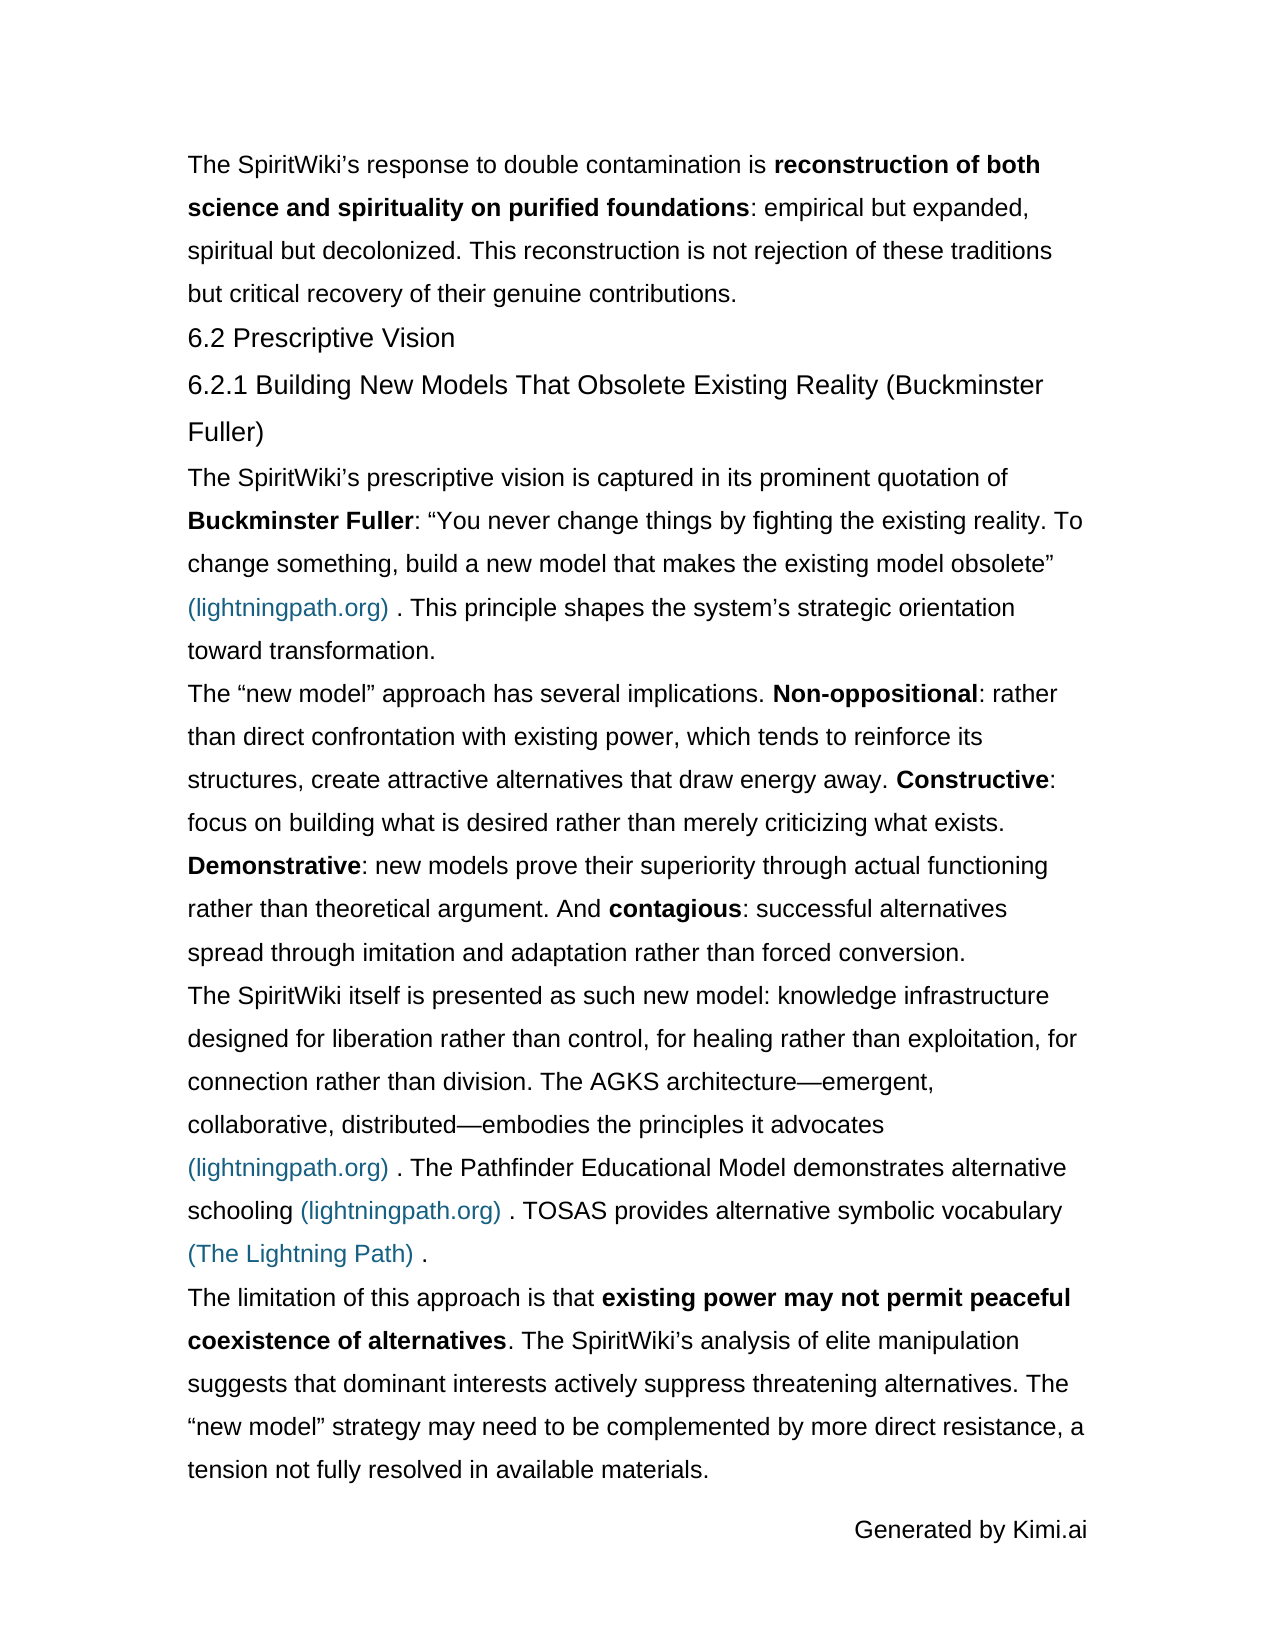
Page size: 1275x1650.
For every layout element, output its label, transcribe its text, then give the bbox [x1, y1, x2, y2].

text The “new model” approach has several implications. Non-oppositional: rather than direct confrontation with existing power, which tends to reinforce its structures, create attractive alternatives that draw energy away. Constructive: focus on building what is desired rather than merely criticizing what exists. Demonstrative: new models prove their superiority through actual functioning rather than theoretical argument. And contagious: successful alternatives spread through imitation and adaptation rather than forced conversion. [187, 679, 1087, 966]
subtitle 6.2.1 Building New Models That Obsolete Existing Reality (Buckminster Fuller) [187, 369, 1087, 447]
text The SpiritWiki itself is presented as such new model: knowledge infrastructure designed for liberation rather than control, for healing rather than exploitation, for connection rather than division. The AGKS architecture—emergent, collaborative, distributed—embodies the principles it advocates (lightningpath.org) . The Pathfinder Educational Model demonstrates alternative schooling (lightningpath.org) . TOSAS provides alternative symbolic vocabulary (The Lightning Path) . [187, 981, 1087, 1268]
text The limitation of this approach is that existing power may not permit peaceful coexistence of alternatives. The SpiritWiki’s analysis of elite manipulation suggests that dominant interests actively suppress threatening alternatives. The “new model” strategy may need to be complemented by more direct resistance, a tension not fully resolved in available materials. [187, 1282, 1087, 1484]
text The SpiritWiki’s prescriptive vision is captured in its prominent quotation of Buckminster Fuller: “You never change things by fighting the existing reality. To change something, build a new model that makes the existing model obsolete” (lightningpath.org) . This principle shapes the system’s strategic orientation toward transformation. [187, 463, 1087, 664]
subtitle 6.2 Prescriptive Vision [187, 322, 1087, 354]
text The SpiritWiki’s response to double contamination is reconstruction of both science and spirituality on purified foundations: empirical but expanded, spiritual but decolonized. This reconstruction is not rejection of these traditions but critical recovery of their genuine contributions. [187, 150, 1087, 308]
